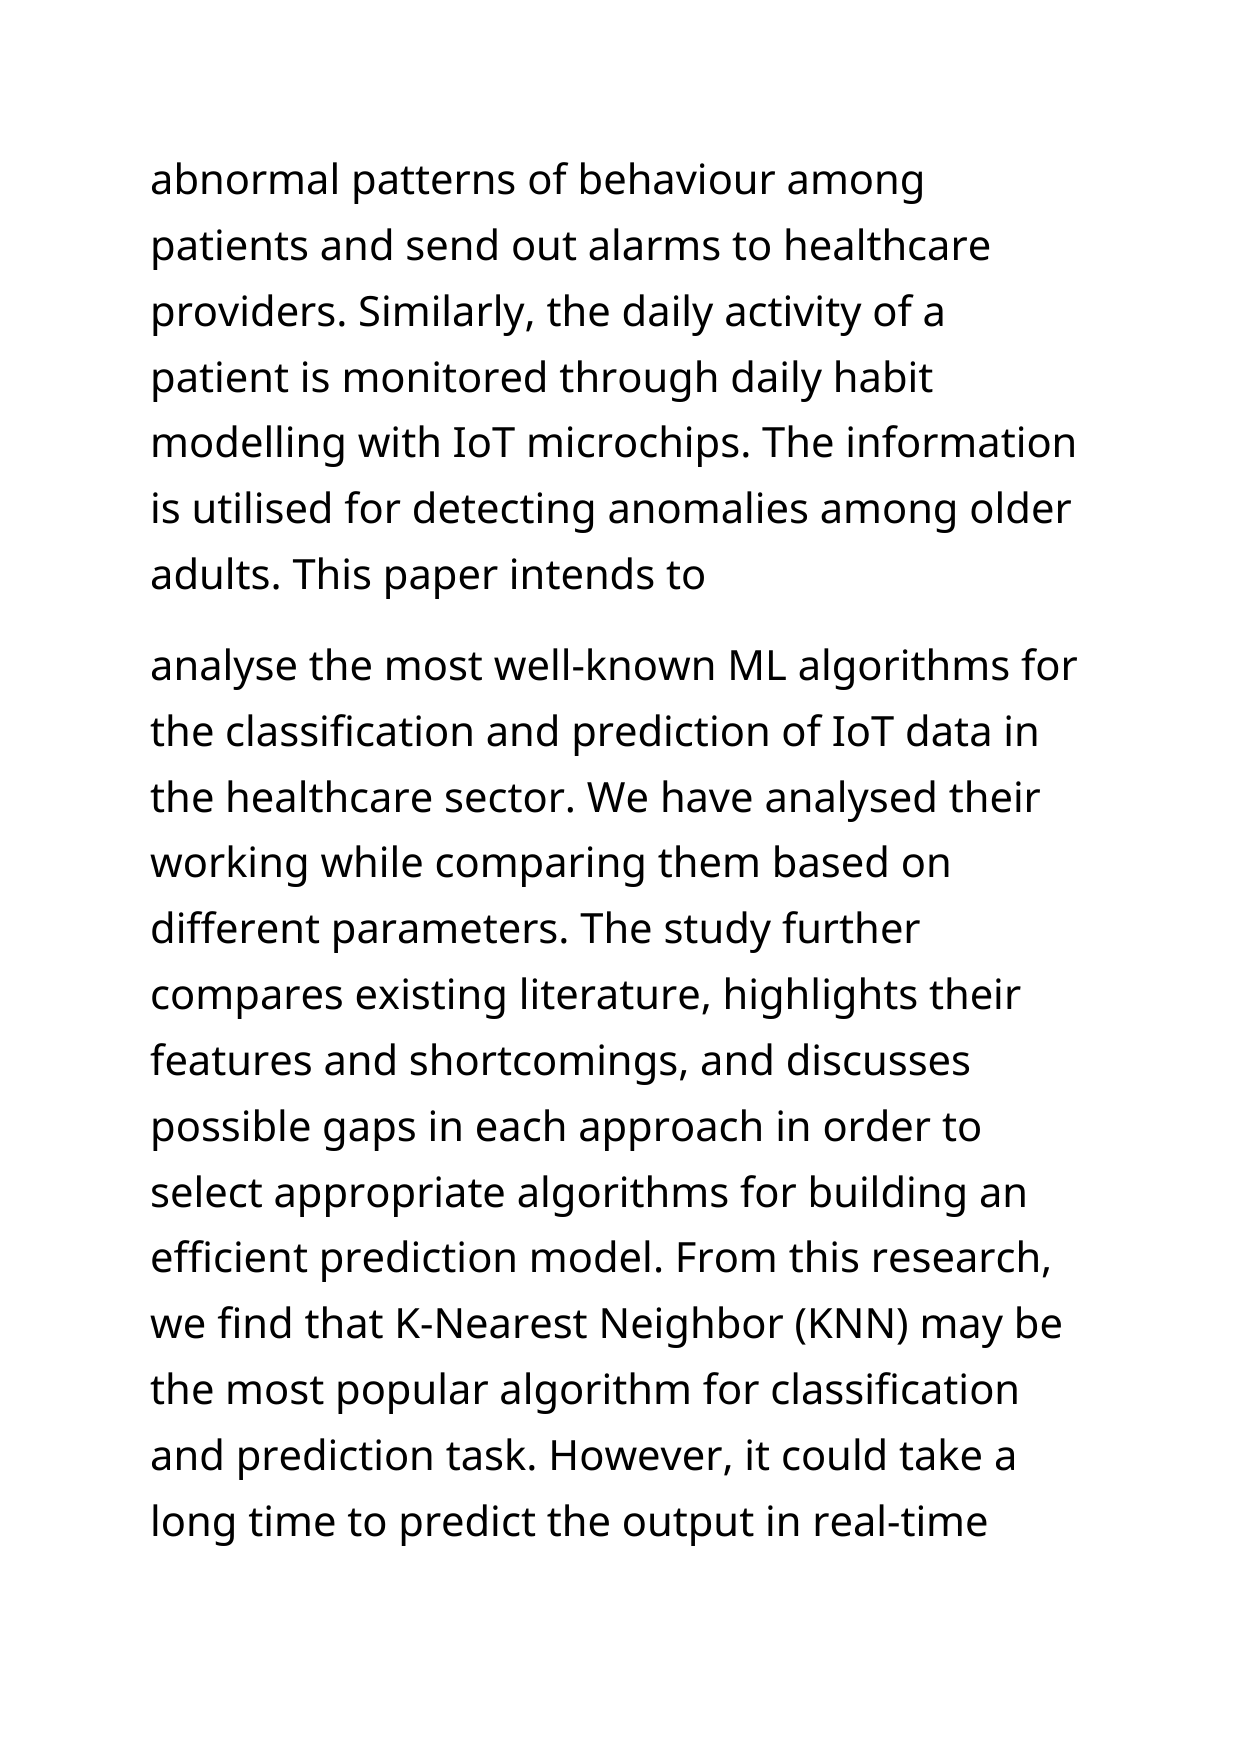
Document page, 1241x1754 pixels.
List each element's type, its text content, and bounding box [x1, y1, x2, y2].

text analyse the most well-known ML algorithms for the classification and prediction of IoT data in the healthcare sector. We have analysed their working while comparing them based on different parameters. The study further compares existing literature, highlights their features and shortcomings, and discusses possible gaps in each approach in order to select appropriate algorithms for building an efficient prediction model. From this research, we find that K-Nearest Neighbor (KNN) may be the most popular algorithm for classification and prediction task. However, it could take a long time to predict the output in real-time [150, 636, 1090, 1548]
text abnormal patterns of behaviour among patients and send out alarms to healthcare providers. Similarly, the daily activity of a patient is monitored through daily habit modelling with IoT microchips. The information is utilised for detecting anomalies among older adults. This paper intends to [150, 150, 1090, 602]
